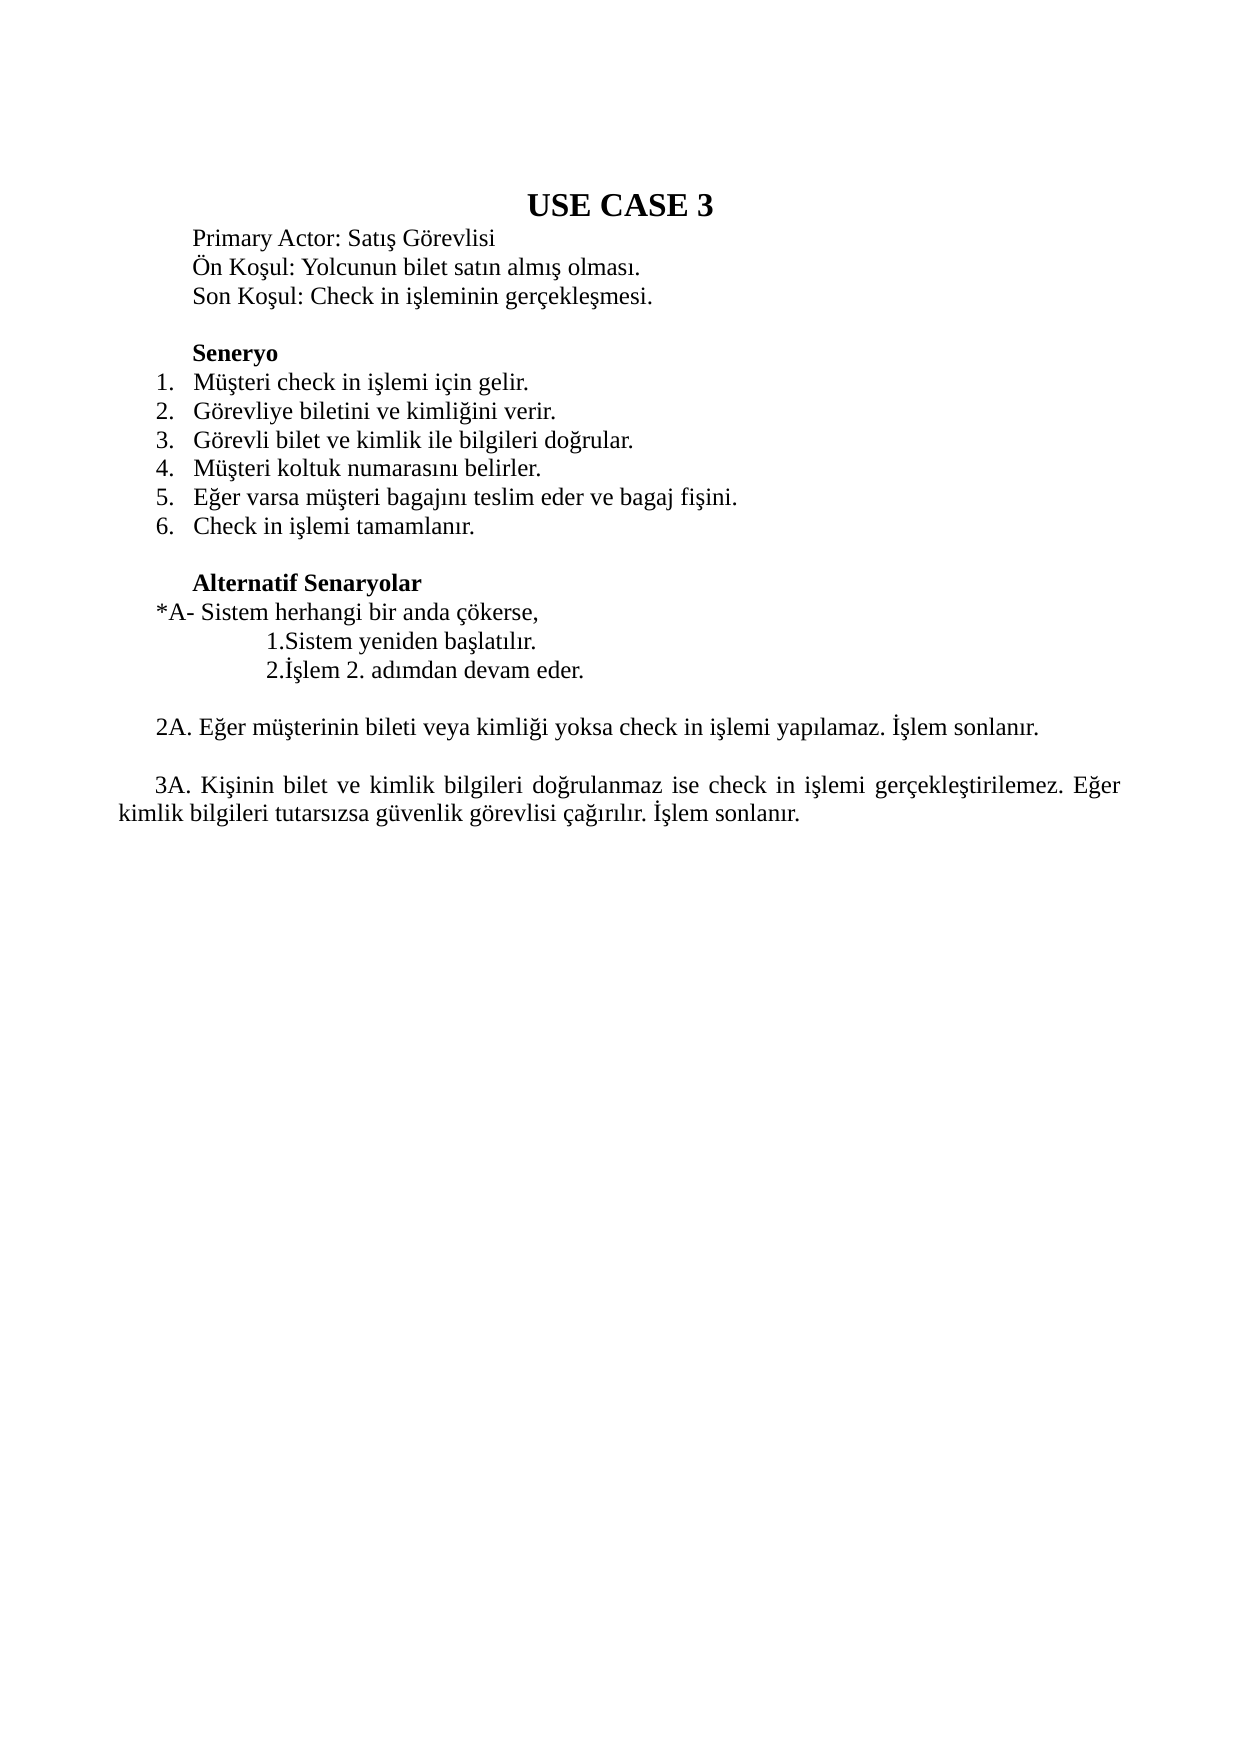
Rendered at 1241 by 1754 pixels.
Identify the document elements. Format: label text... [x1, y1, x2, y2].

text *A- Sistem herhangi bir anda çökerse, [118, 597, 1122, 626]
list Görevli bilet ve kimlik ile bilgileri doğrular. [156, 425, 1122, 453]
list Görevliye biletini ve kimliğini verir. [156, 396, 1122, 425]
text Seneryo [118, 338, 1122, 367]
text 1.Sistem yeniden başlatılır. [118, 626, 1122, 655]
list Check in işlemi tamamlanır. [156, 511, 1122, 540]
text Son Koşul: Check in işleminin gerçekleşmesi. [118, 281, 1122, 310]
text 2A. Eğer müşterinin bileti veya kimliği yoksa check in işlemi yapılamaz. İşlem sonlanır. [118, 712, 1122, 741]
list Eğer varsa müşteri bagajını teslim eder ve bagaj fişini. [156, 482, 1122, 511]
list Müşteri koltuk numarasını belirler. [156, 453, 1122, 482]
text USE CASE 3 [118, 185, 1122, 223]
list Müşteri check in işlemi için gelir. [156, 367, 1122, 396]
text 3A. Kişinin bilet ve kimlik bilgileri doğrulanmaz ise check in işlemi gerçekleştirilemez. Eğer kimlik bilgileri tutarsızsa güvenlik görevlisi çağırılır. İşlem sonlanır. [118, 770, 1122, 827]
text 2.İşlem 2. adımdan devam eder. [118, 655, 1122, 683]
text Alternatif Senaryolar [118, 568, 1122, 597]
text Ön Koşul: Yolcunun bilet satın almış olması. [118, 252, 1122, 281]
text Primary Actor: Satış Görevlisi [118, 223, 1122, 252]
